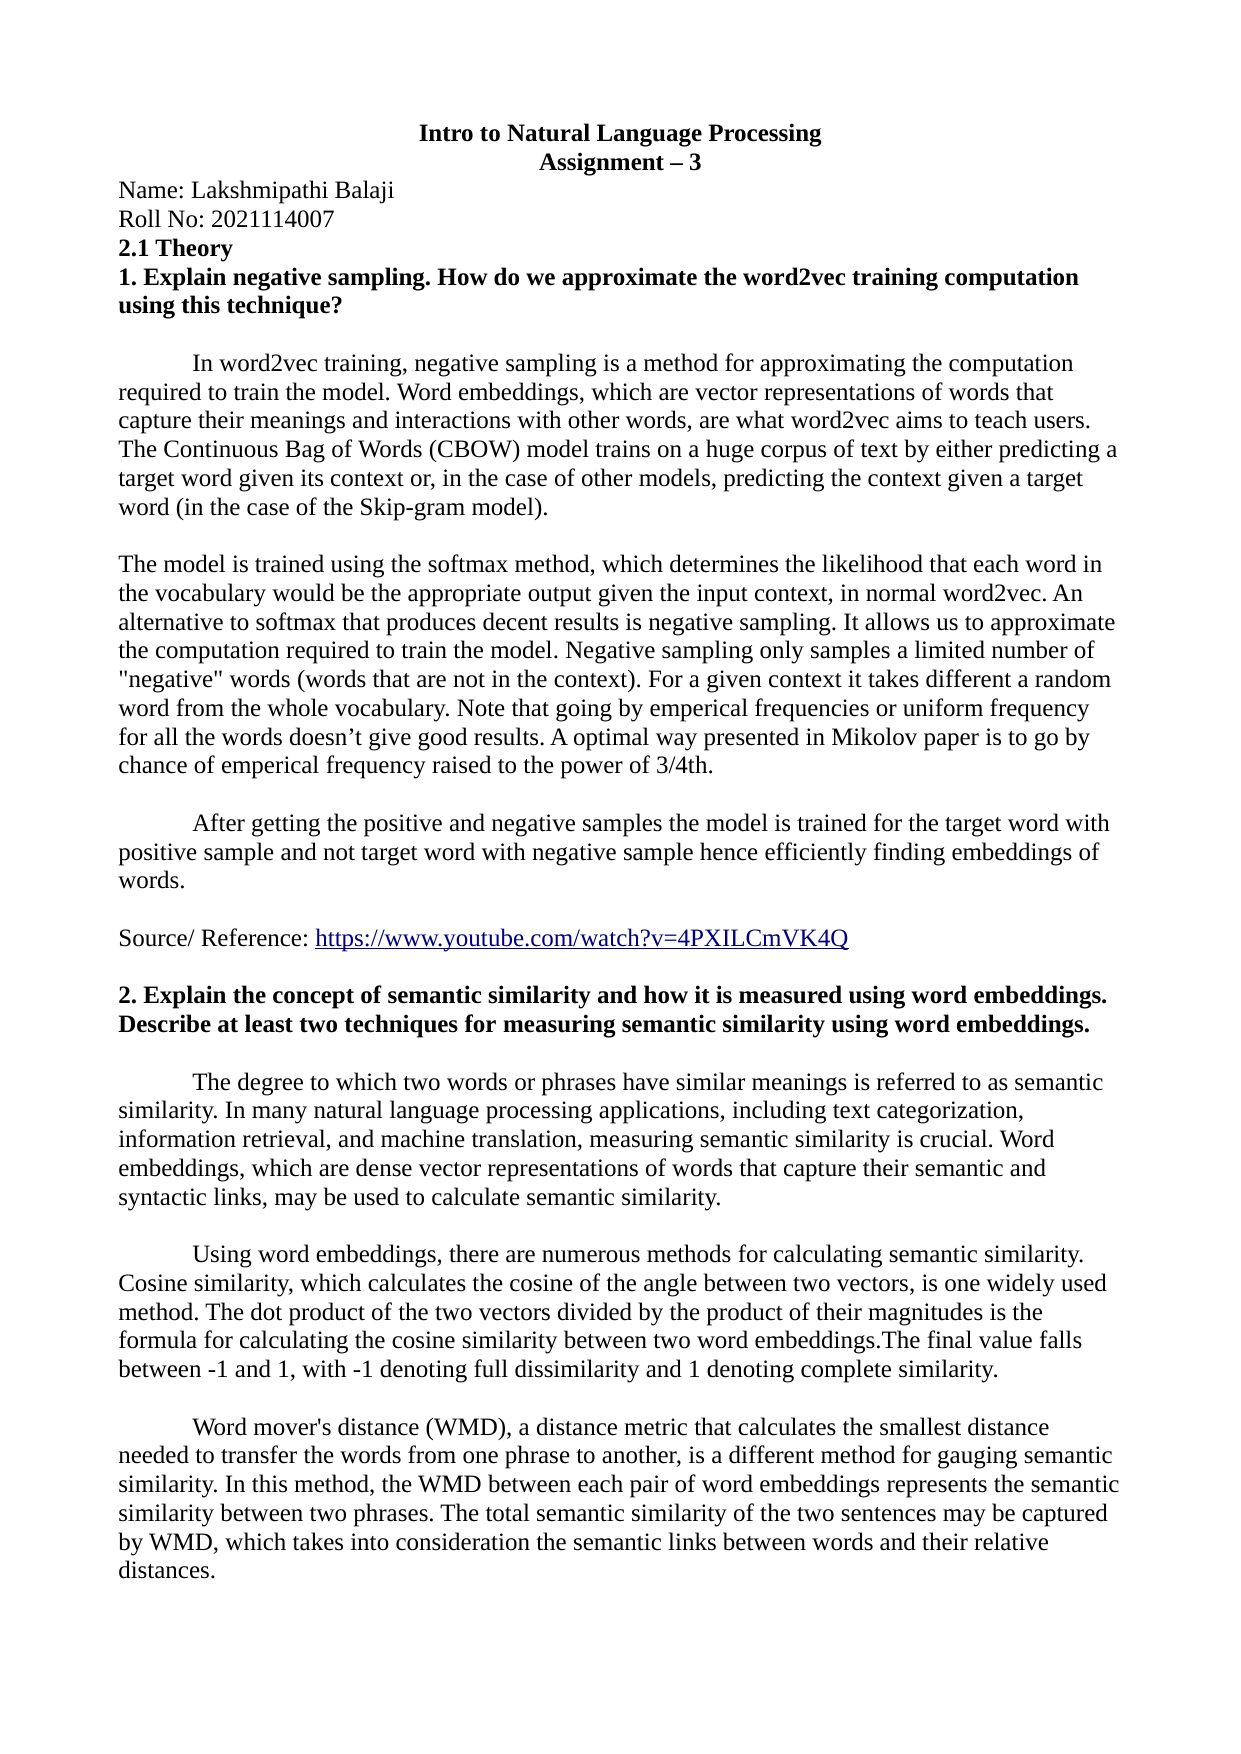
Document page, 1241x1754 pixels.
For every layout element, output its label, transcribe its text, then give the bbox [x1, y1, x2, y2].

text Roll No: 2021114007 [118, 204, 1122, 233]
text After getting the positive and negative samples the model is trained for the target word with positive sample and not target word with negative sample hence efficiently finding embeddings of words. [118, 808, 1122, 894]
text Intro to Natural Language Processing [118, 118, 1122, 147]
text In word2vec training, negative sampling is a method for approximating the computation required to train the model. Word embeddings, which are vector representations of words that capture their meanings and interactions with other words, are what word2vec aims to teach users. The Continuous Bag of Words (CBOW) model trains on a huge corpus of text by either predicting a target word given its context or, in the case of other models, predicting the context given a target word (in the case of the Skip-gram model). [118, 348, 1122, 521]
text Source/ Reference: https://www.youtube.com/watch?v=4PXILCmVK4Q [118, 923, 1122, 952]
text The model is trained using the softmax method, which determines the likelihood that each word in the vocabulary would be the appropriate output given the input context, in normal word2vec. An alternative to softmax that produces decent results is negative sampling. It allows us to approximate the computation required to train the model. Negative sampling only samples a limited number of "negative" words (words that are not in the context). For a given context it takes different a random word from the whole vocabulary. Note that going by emperical frequencies or uniform frequency for all the words doesn’t give good results. A optimal way presented in Mikolov paper is to go by chance of emperical frequency raised to the power of 3/4th. [118, 549, 1122, 779]
text Assignment – 3 [118, 147, 1122, 176]
text Name: Lakshmipathi Balaji [118, 176, 1122, 204]
text 2. Explain the concept of semantic similarity and how it is measured using word embeddings. Describe at least two techniques for measuring semantic similarity using word embeddings. [118, 981, 1122, 1067]
text Word mover's distance (WMD), a distance metric that calculates the smallest distance needed to transfer the words from one phrase to another, is a different method for gauging semantic similarity. In this method, the WMD between each pair of word embeddings represents the semantic similarity between two phrases. The total semantic similarity of the two sentences may be captured by WMD, which takes into consideration the semantic links between words and their relative distances. [118, 1412, 1122, 1584]
text 1. Explain negative sampling. How do we approximate the word2vec training computation using this technique? [118, 262, 1122, 319]
text The degree to which two words or phrases have similar meanings is referred to as semantic similarity. In many natural language processing applications, including text categorization, information retrieval, and machine translation, measuring semantic similarity is crucial. Word embeddings, which are dense vector representations of words that capture their semantic and syntactic links, may be used to calculate semantic similarity. [118, 1067, 1122, 1211]
text 2.1 Theory [118, 233, 1122, 262]
text Using word embeddings, there are numerous methods for calculating semantic similarity. Cosine similarity, which calculates the cosine of the angle between two vectors, is one widely used method. The dot product of the two vectors divided by the product of their magnitudes is the formula for calculating the cosine similarity between two word embeddings.The final value falls between -1 and 1, with -1 denoting full dissimilarity and 1 denoting complete similarity. [118, 1239, 1122, 1383]
